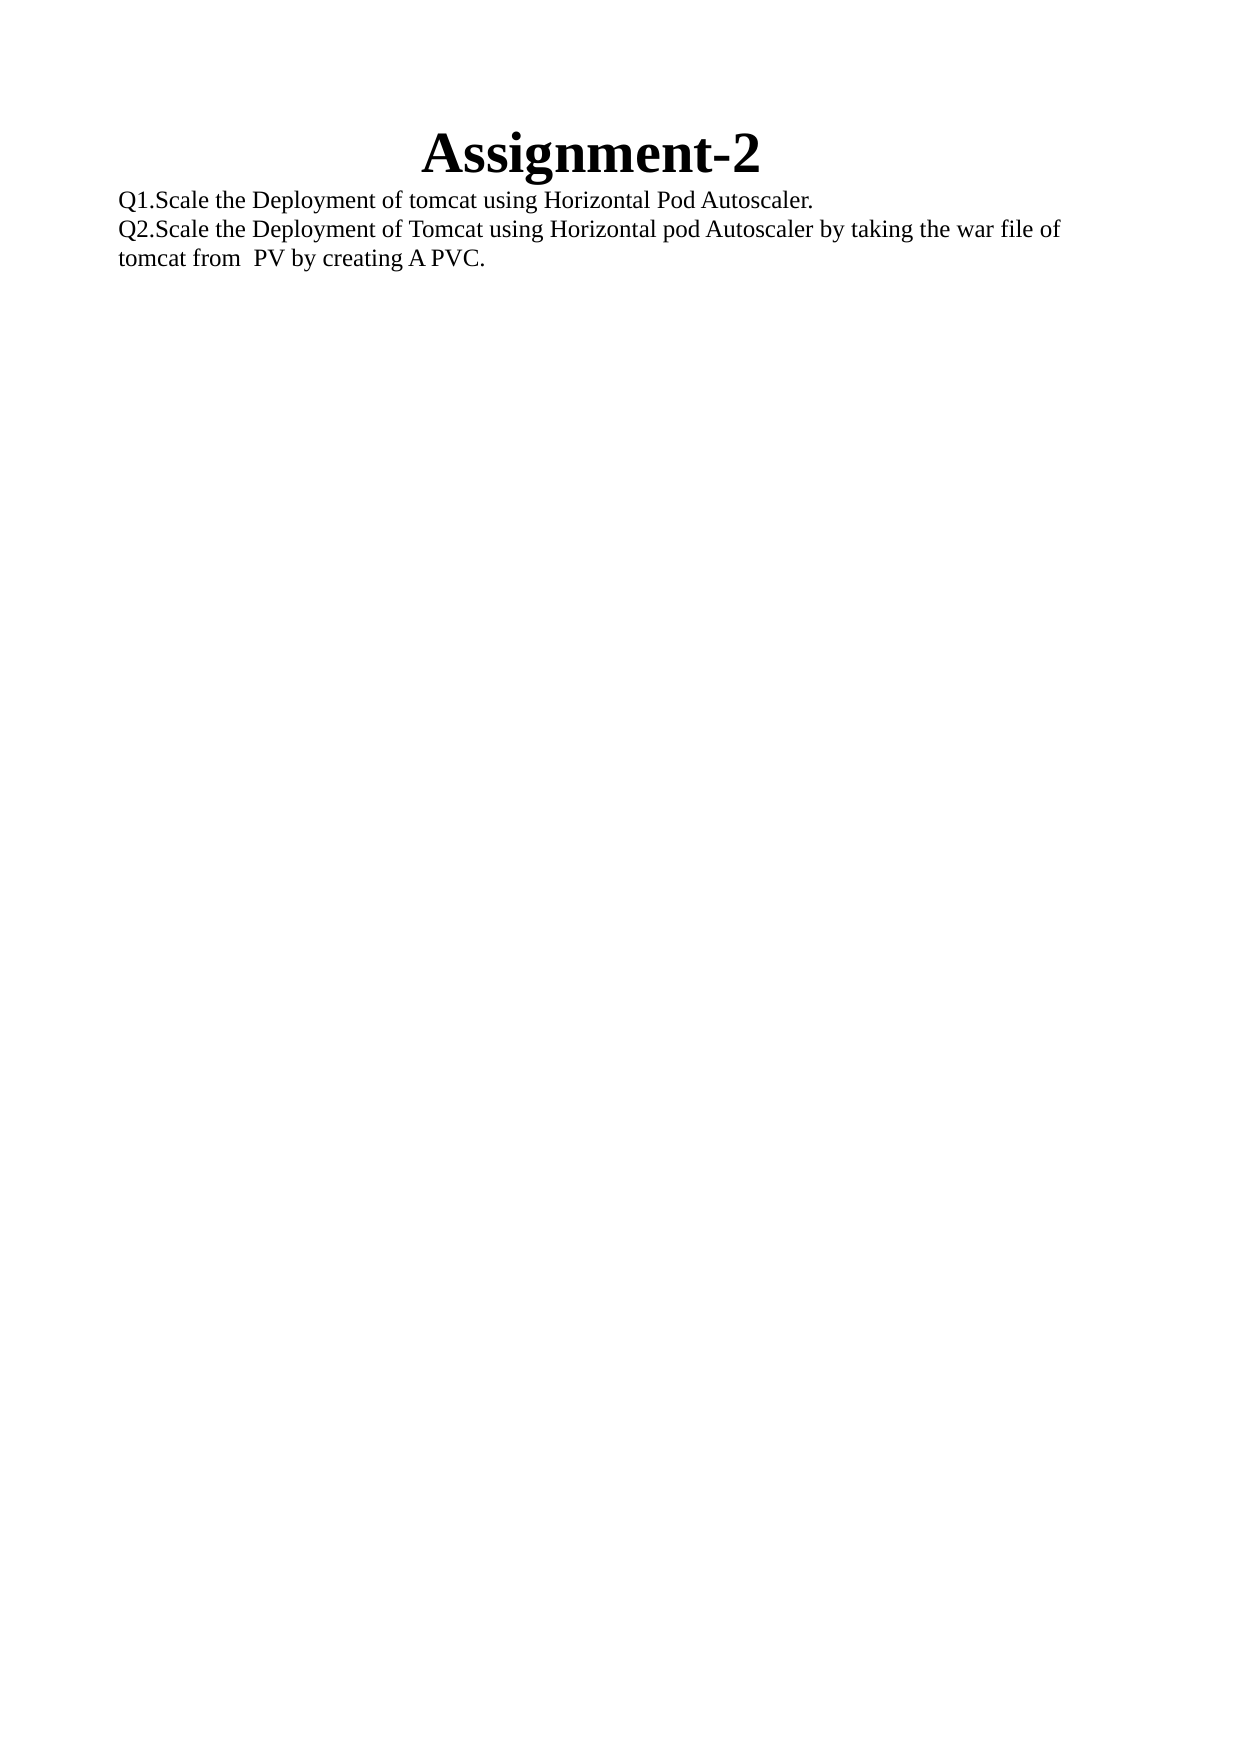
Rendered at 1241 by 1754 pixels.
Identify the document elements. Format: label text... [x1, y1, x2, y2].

text Q1.Scale the Deployment of tomcat using Horizontal Pod Autoscaler. [118, 185, 1122, 214]
text Q2.Scale the Deployment of Tomcat using Horizontal pod Autoscaler by taking the war file of tomcat from PV by creating A PVC. [118, 214, 1122, 271]
text Assignment-2 [118, 118, 1122, 185]
